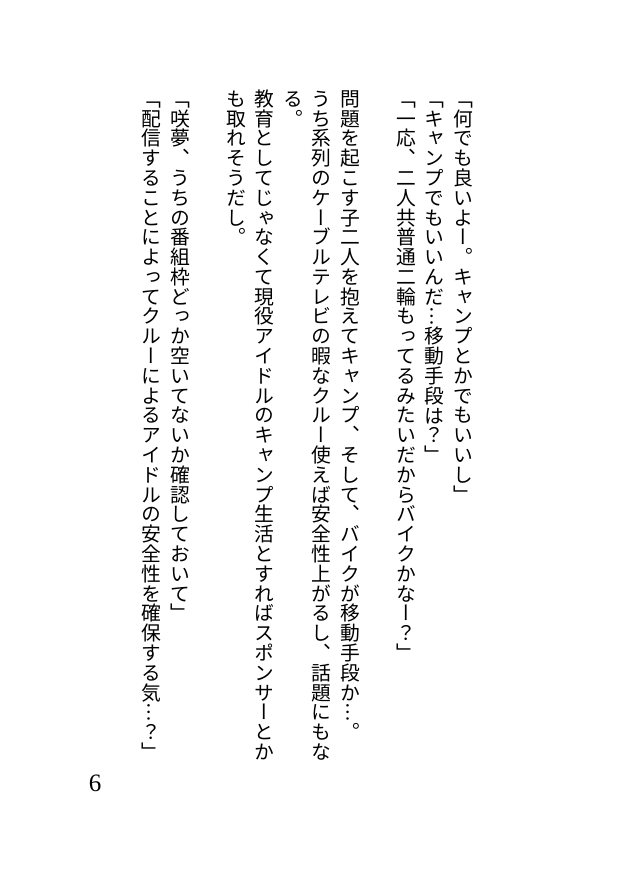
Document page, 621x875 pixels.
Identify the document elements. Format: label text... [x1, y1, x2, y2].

text [504, 88, 532, 768]
text 「キャンプでもいいんだ…移動手段は？」 [420, 88, 449, 768]
text 問題を起こす子二人を抱えてキャンプ、そして、バイクが移動手段か…。 [336, 88, 365, 768]
text 「何でも良いよー。キャンプとかでもいいし」 [449, 88, 478, 768]
text うち系列のケーブルテレビの暇なクルー使えば安全性上がるし、話題にもなる。 [279, 88, 336, 768]
text 「配信することによってクルーによるアイドルの安全性を確保する気…？」 [137, 88, 166, 768]
text 「一応、二人共普通二輪もってるみたいだからバイクかなー？」 [392, 88, 420, 768]
text 「咲夢、うちの番組枠どっか空いてないか確認しておいて」 [166, 88, 194, 768]
text 教育としてじゃなくて現役アイドルのキャンプ生活とすればスポンサーとかも取れそうだし。 [221, 88, 279, 768]
